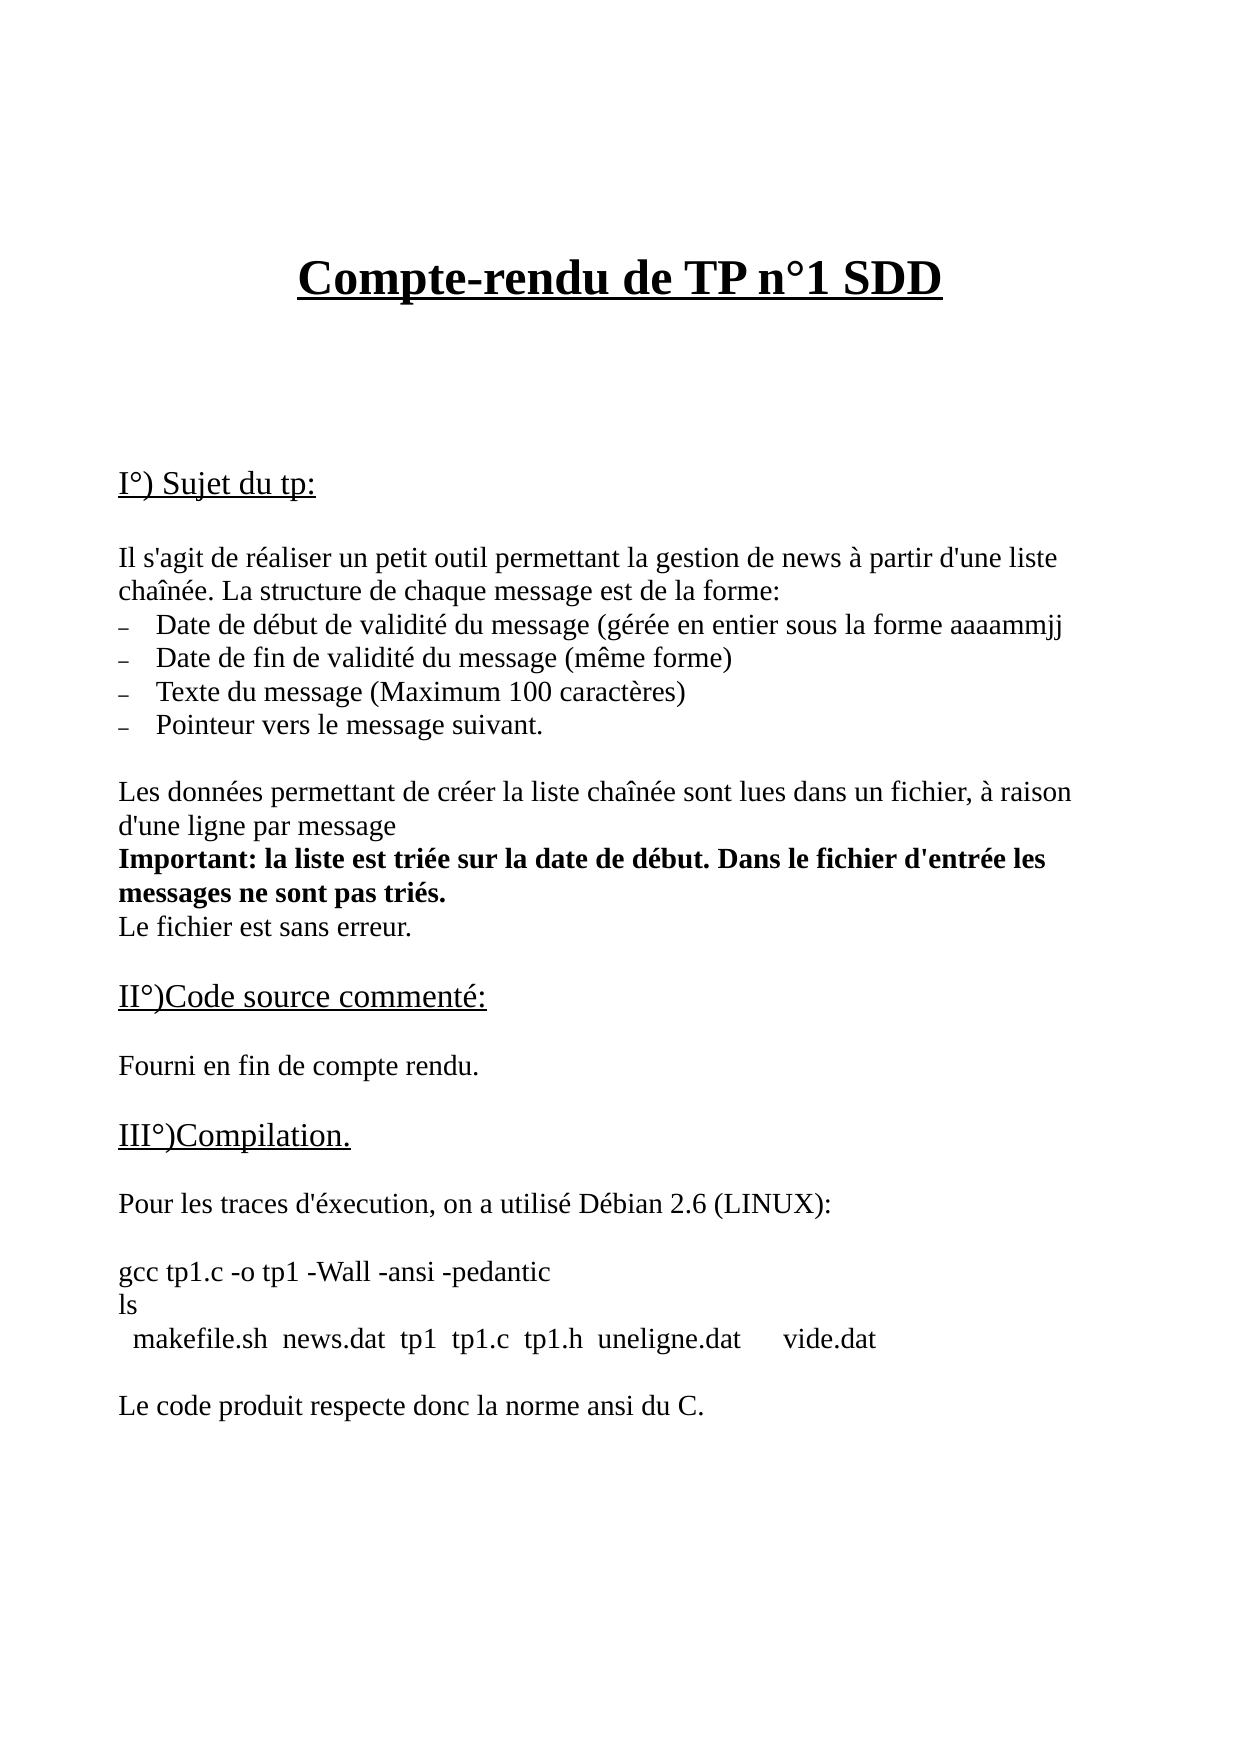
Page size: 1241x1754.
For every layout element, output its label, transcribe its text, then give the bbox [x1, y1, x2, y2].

text Fourni en fin de compte rendu. [118, 1048, 1122, 1081]
list Pointeur vers le message suivant. [118, 707, 1122, 741]
list Date de début de validité du message (gérée en entier sous la forme aaaammjj [118, 607, 1122, 640]
text Le fichier est sans erreur. [118, 909, 1122, 942]
list Date de fin de validité du message (même forme) [118, 640, 1122, 674]
text Important: la liste est triée sur la date de début. Dans le fichier d'entrée les messages ne sont pas triés. [118, 842, 1122, 909]
text I°) Sujet du tp: [118, 463, 1122, 501]
text Les données permettant de créer la liste chaînée sont lues dans un fichier, à raison d'une ligne par message [118, 774, 1122, 842]
text II°)Code source commenté: [118, 976, 1122, 1014]
text gcc tp1.c -o tp1 -Wall -ansi -pedantic [118, 1254, 1122, 1287]
list Texte du message (Maximum 100 caractères) [118, 674, 1122, 707]
text Compte-rendu de TP n°1 SDD [118, 247, 1122, 305]
text ls [118, 1287, 1122, 1321]
text Il s'agit de réaliser un petit outil permettant la gestion de news à partir d'une liste chaînée. La structure de chaque message est de la forme: [118, 540, 1122, 607]
text makefile.sh news.dat tp1 tp1.c tp1.h uneligne.dat vide.dat [118, 1321, 1122, 1354]
text Pour les traces d'éxecution, on a utilisé Débian 2.6 (LINUX): [118, 1187, 1122, 1220]
text Le code produit respecte donc la norme ansi du C. [118, 1388, 1122, 1421]
text III°)Compilation. [118, 1115, 1122, 1153]
